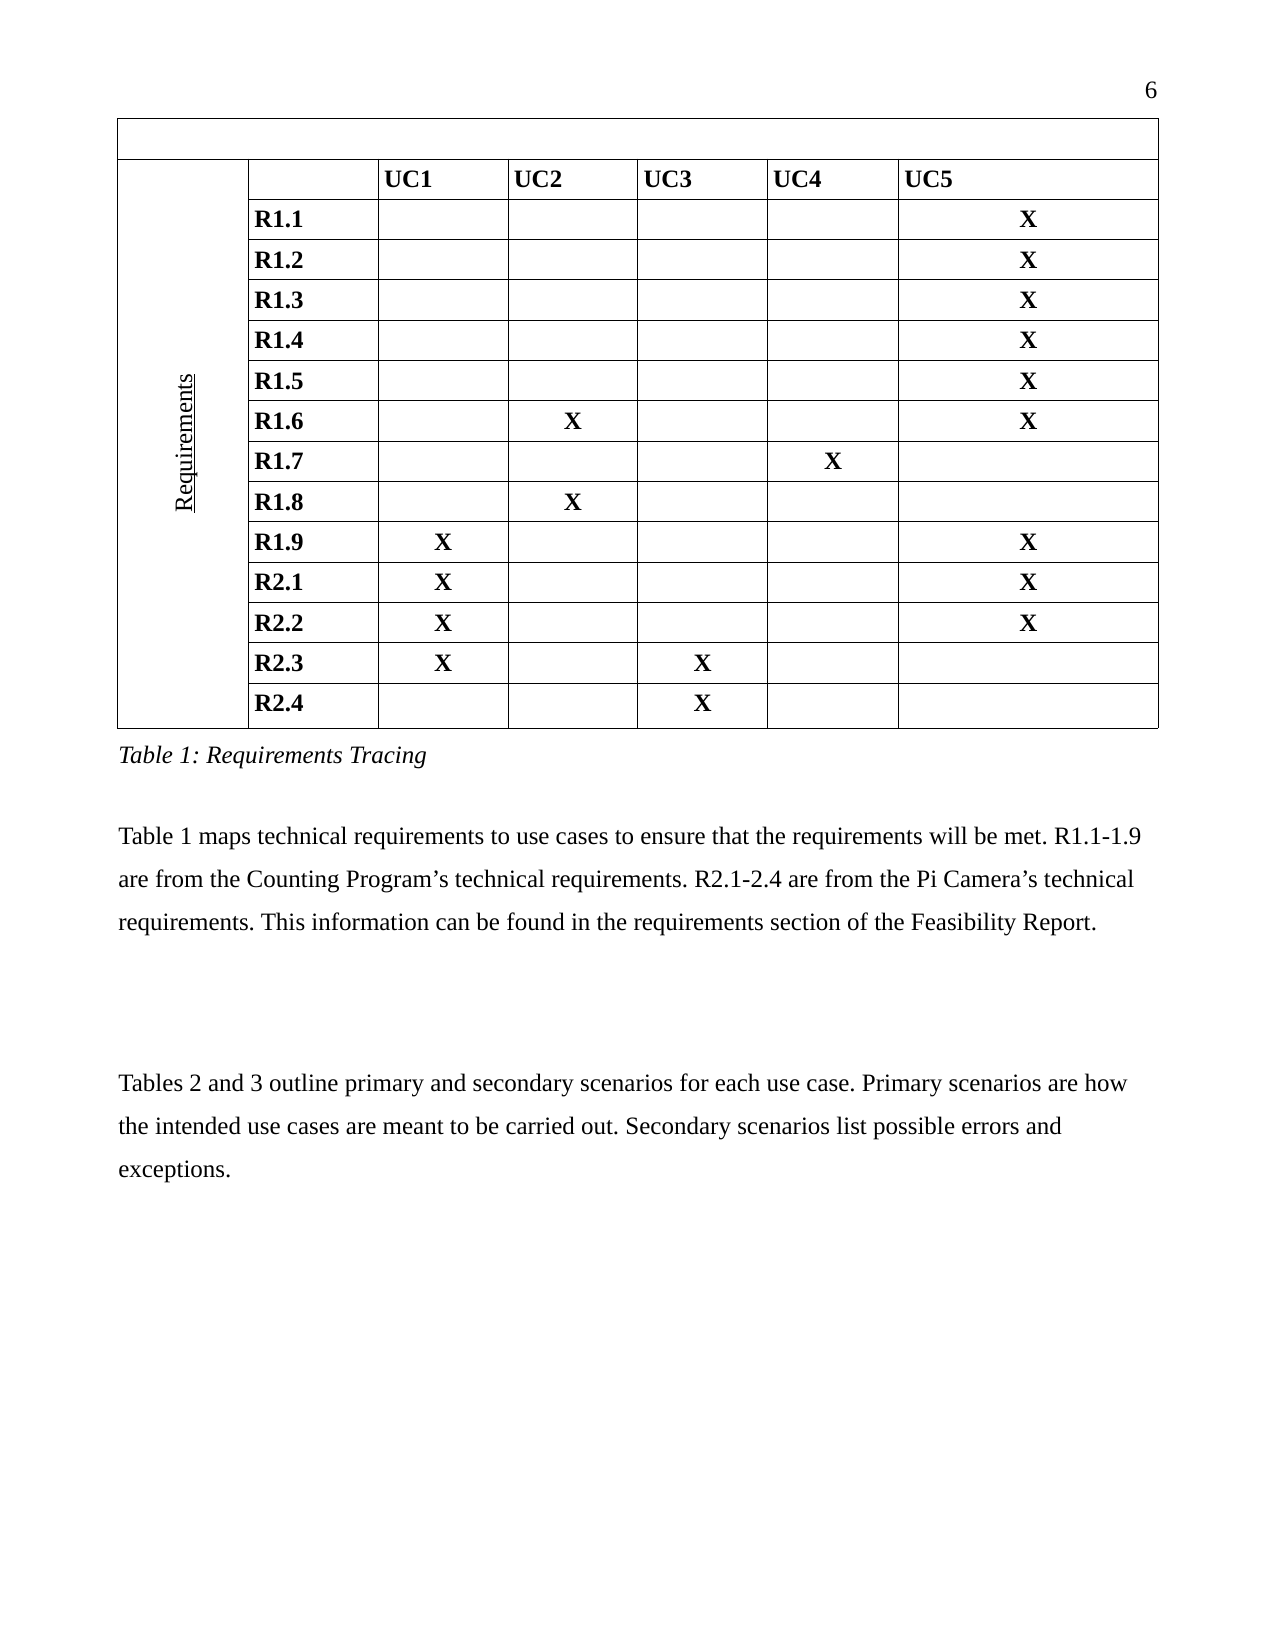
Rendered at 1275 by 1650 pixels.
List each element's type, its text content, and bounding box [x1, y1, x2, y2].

table_cell X [899, 240, 1158, 279]
table_cell [379, 684, 508, 727]
table_cell R2.3 [249, 643, 378, 682]
table_cell [509, 684, 637, 727]
table_cell [379, 321, 508, 360]
table_cell X [899, 321, 1158, 360]
table_cell R1.2 [249, 240, 378, 279]
subtitle Table 1 maps technical requirements to use cases to ensure that the requirements will be met. R1.1-1.9 are from the Counting Program’s technical requirements. R2.1-2.4 are from the Pi Camera’s technical requirements. This information can be found in the requirements section of the Feasibility Report. [118, 821, 1157, 936]
table_cell [768, 321, 898, 360]
table_cell [768, 200, 898, 239]
table_cell UC1 [379, 160, 508, 199]
table_cell [379, 442, 508, 481]
table_cell [509, 240, 637, 279]
subtitle Tables 2 and 3 outline primary and secondary scenarios for each use case. Primary scenarios are how the intended use cases are meant to be carried out. Secondary scenarios list possible errors and exceptions. [118, 1068, 1157, 1183]
table_cell X [899, 522, 1158, 562]
table_cell R1.6 [249, 401, 378, 441]
table_cell [638, 603, 767, 642]
table_cell [509, 200, 637, 239]
table_cell [768, 684, 898, 727]
table_cell [509, 643, 637, 682]
table_cell Requirements [118, 160, 248, 727]
table_cell [379, 240, 508, 279]
table_cell R2.1 [249, 563, 378, 602]
table_cell [638, 522, 767, 562]
table_cell UC3 [638, 160, 767, 199]
table_cell [509, 603, 637, 642]
table_cell UC5 [899, 160, 1158, 199]
table_cell R2.2 [249, 603, 378, 642]
table_cell R2.4 [249, 684, 378, 727]
table_cell [509, 442, 637, 481]
table_cell [899, 643, 1158, 682]
table_cell X [899, 401, 1158, 441]
table_cell X [379, 643, 508, 682]
table_cell R1.8 [249, 482, 378, 521]
table_cell [638, 563, 767, 602]
table_cell R1.7 [249, 442, 378, 481]
table_cell [379, 280, 508, 320]
table_cell X [509, 401, 637, 441]
table_cell [899, 482, 1158, 521]
table_cell X [899, 563, 1158, 602]
table_cell [768, 643, 898, 682]
table_cell X [379, 522, 508, 562]
table_cell [638, 240, 767, 279]
table_cell [379, 482, 508, 521]
table_cell [638, 361, 767, 400]
table_cell [638, 200, 767, 239]
table_cell [509, 522, 637, 562]
table_header [118, 119, 1158, 158]
table_cell UC4 [768, 160, 898, 199]
table_cell [768, 280, 898, 320]
table_cell X [768, 442, 898, 481]
table_cell [509, 361, 637, 400]
table_cell [768, 522, 898, 562]
table_cell R1.4 [249, 321, 378, 360]
table_cell R1.9 [249, 522, 378, 562]
table_cell R1.3 [249, 280, 378, 320]
table_cell [768, 240, 898, 279]
table_cell [768, 603, 898, 642]
table_cell R1.5 [249, 361, 378, 400]
table_cell [768, 563, 898, 602]
table_cell [899, 684, 1158, 727]
table_cell [768, 361, 898, 400]
table_cell [379, 200, 508, 239]
table_cell X [379, 603, 508, 642]
table_cell X [638, 684, 767, 727]
table_cell R1.1 [249, 200, 378, 239]
table_cell [509, 280, 637, 320]
table_cell X [379, 563, 508, 602]
table_cell [638, 401, 767, 441]
table_cell [768, 401, 898, 441]
table_cell [638, 442, 767, 481]
table_cell X [509, 482, 637, 521]
table_cell [249, 160, 378, 199]
table_cell X [638, 643, 767, 682]
table_cell X [899, 200, 1158, 239]
table_cell X [899, 361, 1158, 400]
table_cell [638, 280, 767, 320]
table_cell [379, 401, 508, 441]
table_cell UC2 [509, 160, 637, 199]
table_cell [379, 361, 508, 400]
table_cell [638, 321, 767, 360]
text Table 1: Requirements Tracing [118, 740, 1157, 769]
table_cell [638, 482, 767, 521]
table_cell [899, 442, 1158, 481]
table_cell X [899, 280, 1158, 320]
table_cell [509, 563, 637, 602]
table_cell [509, 321, 637, 360]
table_cell [768, 482, 898, 521]
table_cell X [899, 603, 1158, 642]
